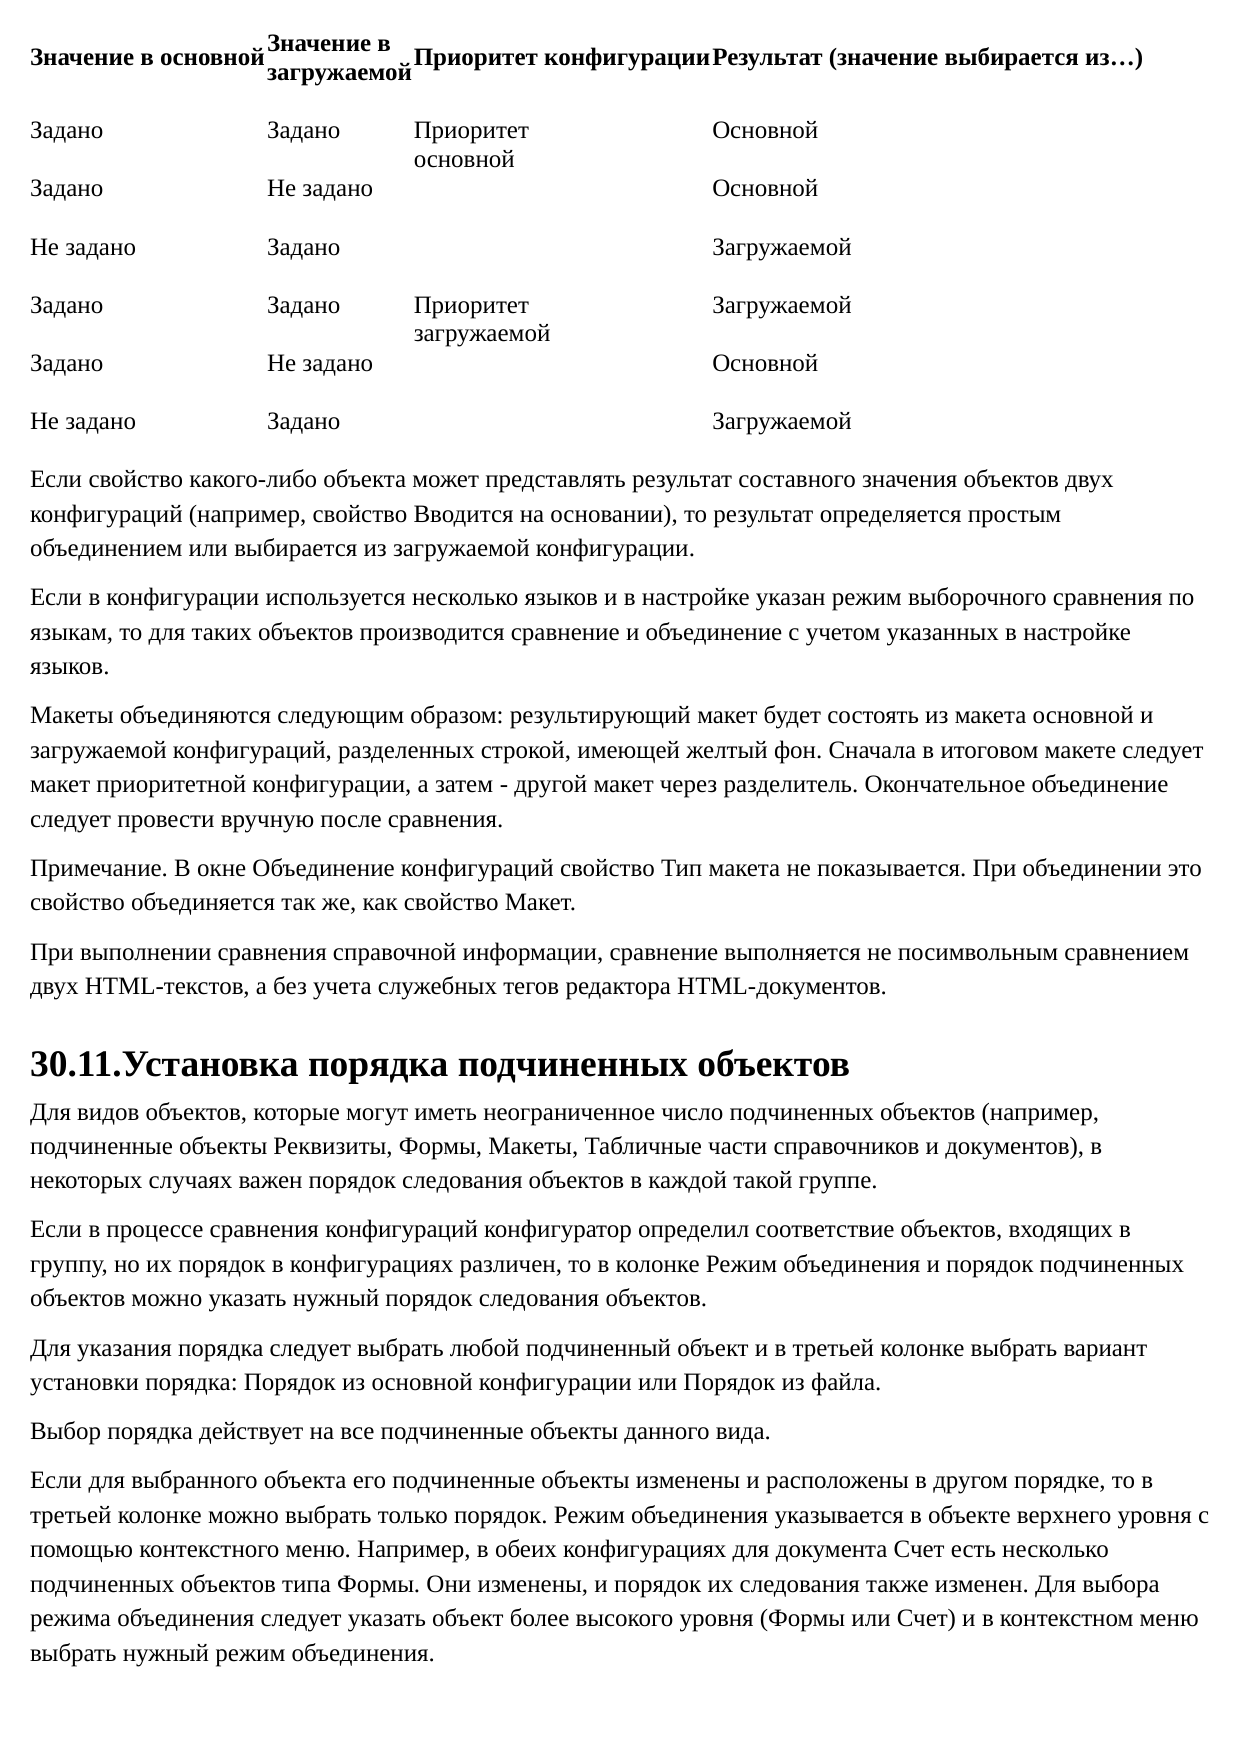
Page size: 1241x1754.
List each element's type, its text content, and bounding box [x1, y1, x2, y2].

table_cell Задано [30, 115, 267, 173]
table_cell Задано [267, 115, 413, 173]
table_cell Не задано [30, 232, 267, 290]
text Если в процессе сравнения конфигураций конфигуратор определил соответствие объектов, входящих в группу, но их порядок в конфигурациях различен, то в колонке Режим объединения и порядок подчиненных объектов можно указать нужный порядок следования объектов. [30, 1214, 1211, 1312]
table_header Значение в основной [30, 28, 267, 115]
text Выбор порядка действует на все подчиненные объекты данного вида. [30, 1416, 1211, 1445]
table_cell Основной [712, 115, 1144, 173]
text Для видов объектов, которые могут иметь неограниченное число подчиненных объектов (например, подчиненные объекты Реквизиты, Формы, Макеты, Табличные части справочников и документов), в некоторых случаях важен порядок следования объектов в каждой такой группе. [30, 1097, 1211, 1194]
table_cell Не задано [267, 173, 413, 232]
table_cell Основной [712, 173, 1144, 232]
text При выполнении сравнения справочной информации, сравнение выполняется не посимвольным сравнением двух HTML-текстов, а без учета служебных тегов редактора HTML-документов. [30, 937, 1211, 1000]
table_cell Задано [30, 290, 267, 348]
table_cell Задано [30, 173, 267, 232]
table_cell Основной [712, 348, 1144, 406]
table_cell Загружаемой [712, 290, 1144, 348]
text Если в конфигурации используется несколько языков и в настройке указан режим выборочного сравнения по языкам, то для таких объектов производится сравнение и объединение с учетом указанных в настройке языков. [30, 582, 1211, 680]
table_header Результат (значение выбирается из…) [712, 28, 1144, 115]
table_cell Не задано [30, 406, 267, 464]
table_cell Загружаемой [712, 406, 1144, 464]
subtitle 30.11.Установка порядка подчиненных объектов [30, 1041, 1211, 1084]
table_cell Задано [267, 406, 413, 464]
text Макеты объединяются следующим образом: результирующий макет будет состоять из макета основной и загружаемой конфигураций, разделенных строкой, имеющей желтый фон. Сначала в итоговом макете следует макет приоритетной конфигурации, а затем ‑ другой макет через разделитель. Окончательное объединение следует провести вручную после сравнения. [30, 701, 1211, 833]
table_cell Не задано [267, 348, 413, 406]
table_header Приоритет конфигурации [414, 28, 712, 115]
text Если свойство какого-либо объекта может представлять результат составного значения объектов двух конфигураций (например, свойство Вводится на основании), то результат определяется простым объединением или выбирается из загружаемой конфигурации. [30, 464, 1211, 562]
table_cell Задано [267, 290, 413, 348]
table_cell Загружаемой [712, 232, 1144, 290]
table_cell Приоритет загружаемой [414, 290, 712, 464]
table_cell Приоритет основной [414, 115, 712, 290]
text Если для выбранного объекта его подчиненные объекты изменены и расположены в другом порядке, то в третьей колонке можно выбрать только порядок. Режим объединения указывается в объекте верхнего уровня с помощью контекстного меню. Например, в обеих конфигурациях для документа Счет есть несколько подчиненных объектов типа Формы. Они изменены, и порядок их следования также изменен. Для выбора режима объединения следует указать объект более высокого уровня (Формы или Счет) и в контекстном меню выбрать нужный режим объединения. [30, 1465, 1211, 1666]
table_cell Задано [267, 232, 413, 290]
table_cell Задано [30, 348, 267, 406]
text Для указания порядка следует выбрать любой подчиненный объект и в третьей колонке выбрать вариант установки порядка: Порядок из основной конфигурации или Порядок из файла. [30, 1333, 1211, 1396]
text Примечание. В окне Объединение конфигураций свойство Тип макета не показывается. При объединении это свойство объединяется так же, как свойство Макет. [30, 853, 1211, 916]
table_header Значение в загружаемой [267, 28, 413, 115]
